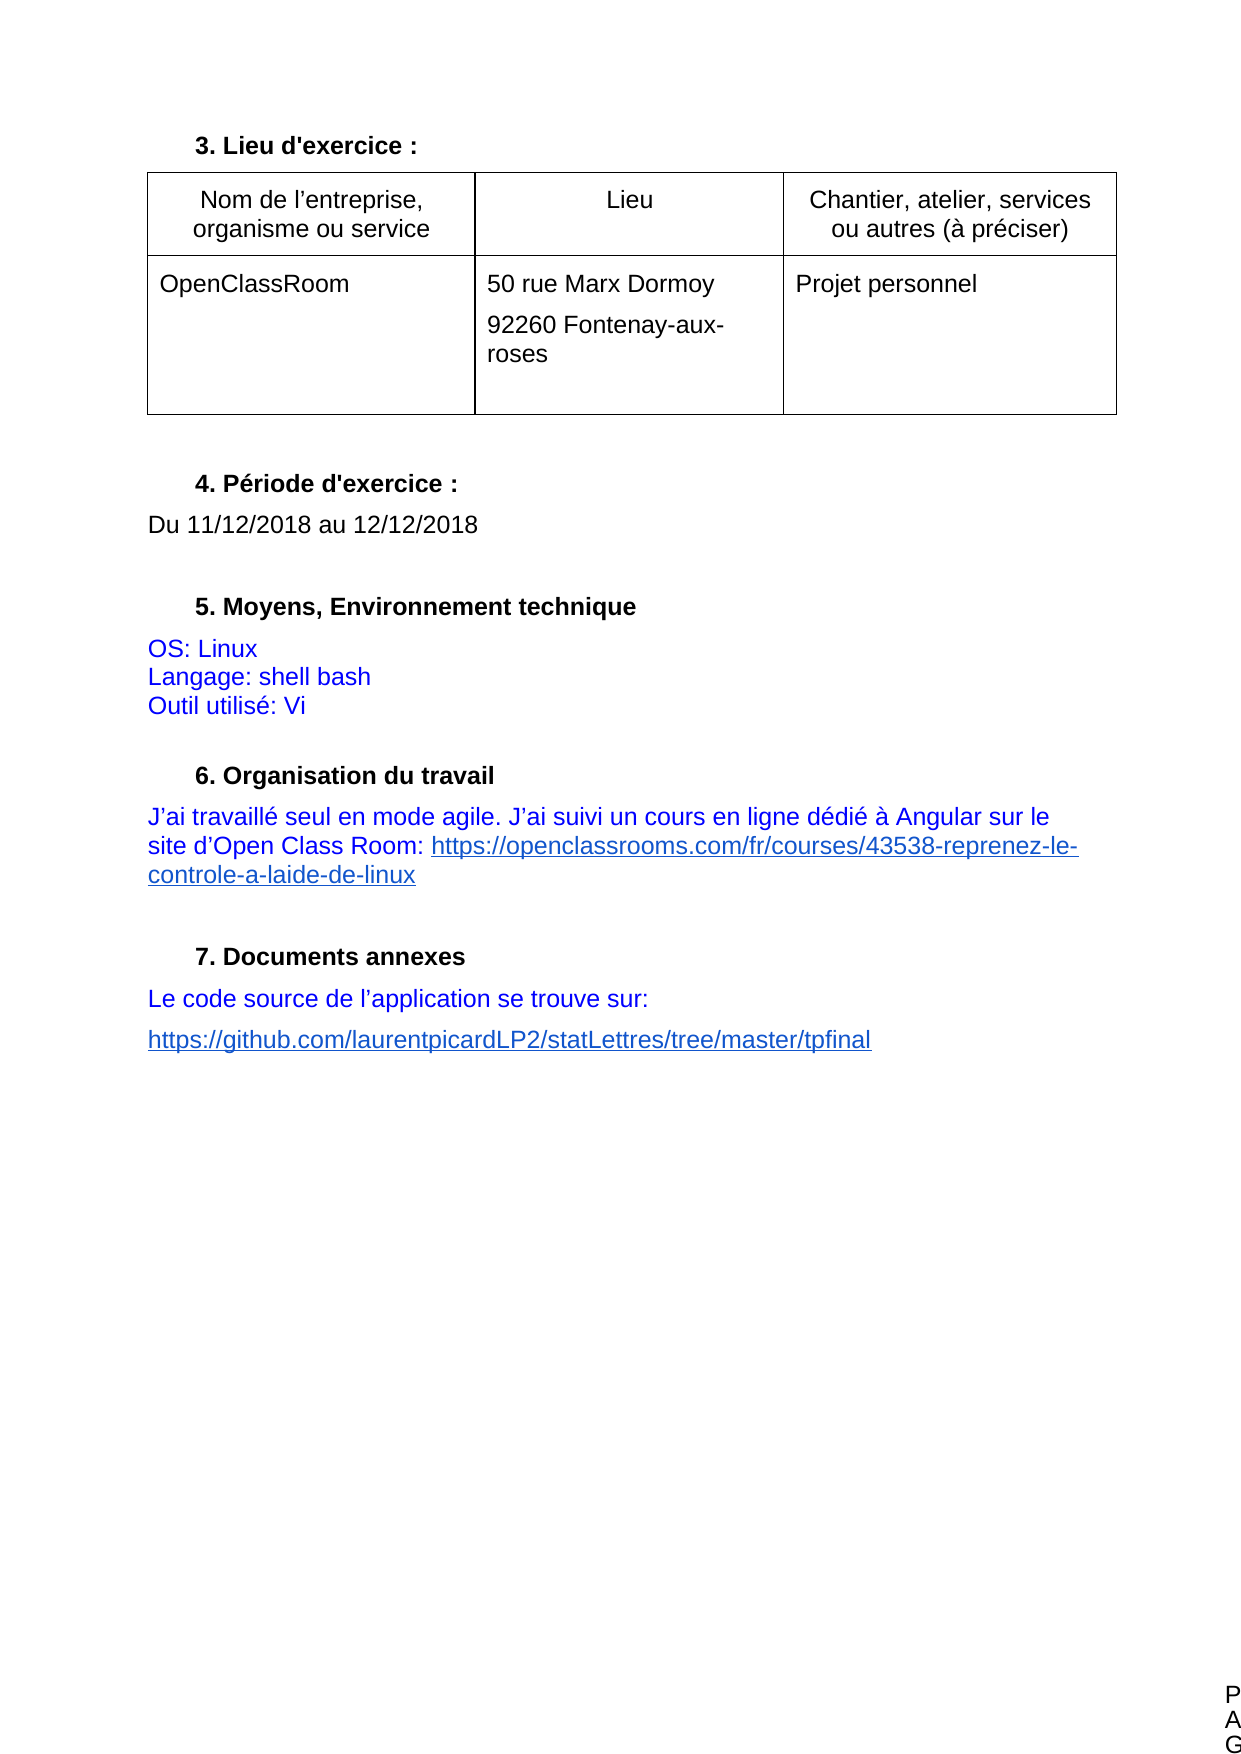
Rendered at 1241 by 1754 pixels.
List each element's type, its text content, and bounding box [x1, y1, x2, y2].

text Outil utilisé: Vi [148, 691, 1092, 720]
text 4. Période d'exercice : [195, 468, 1092, 497]
text 6. Organisation du travail [195, 761, 1092, 790]
text https://github.com/laurentpicardLP2/statLettres/tree/master/tpfinal [148, 1025, 1092, 1053]
text Du 11/12/2018 au 12/12/2018 [148, 510, 1092, 538]
text Le code source de l’application se trouve sur: [148, 983, 1092, 1012]
table_header Lieu [476, 173, 783, 255]
text OS: Linux [148, 633, 1092, 662]
table_header Chantier, atelier, services ou autres (à préciser) [784, 173, 1116, 255]
text Langage: shell bash [148, 662, 1092, 691]
table_header Nom de l’entreprise, organisme ou service [148, 173, 474, 255]
table_cell 50 rue Marx Dormoy 92260 Fontenay-aux-roses [476, 256, 783, 414]
table_cell OpenClassRoom [148, 256, 474, 414]
text 7. Documents annexes [195, 942, 1092, 971]
text J’ai travaillé seul en mode agile. J’ai suivi un cours en ligne dédié à Angular sur le site d’Open Class Room: https://openclassrooms.com/fr/courses/43538-reprenez-le-controle-a-laide-de-linux [148, 802, 1092, 888]
text 5. Moyens, Environnement technique [195, 592, 1092, 621]
text 3. Lieu d'exercice : [195, 131, 1092, 159]
table_cell Projet personnel [784, 256, 1116, 414]
